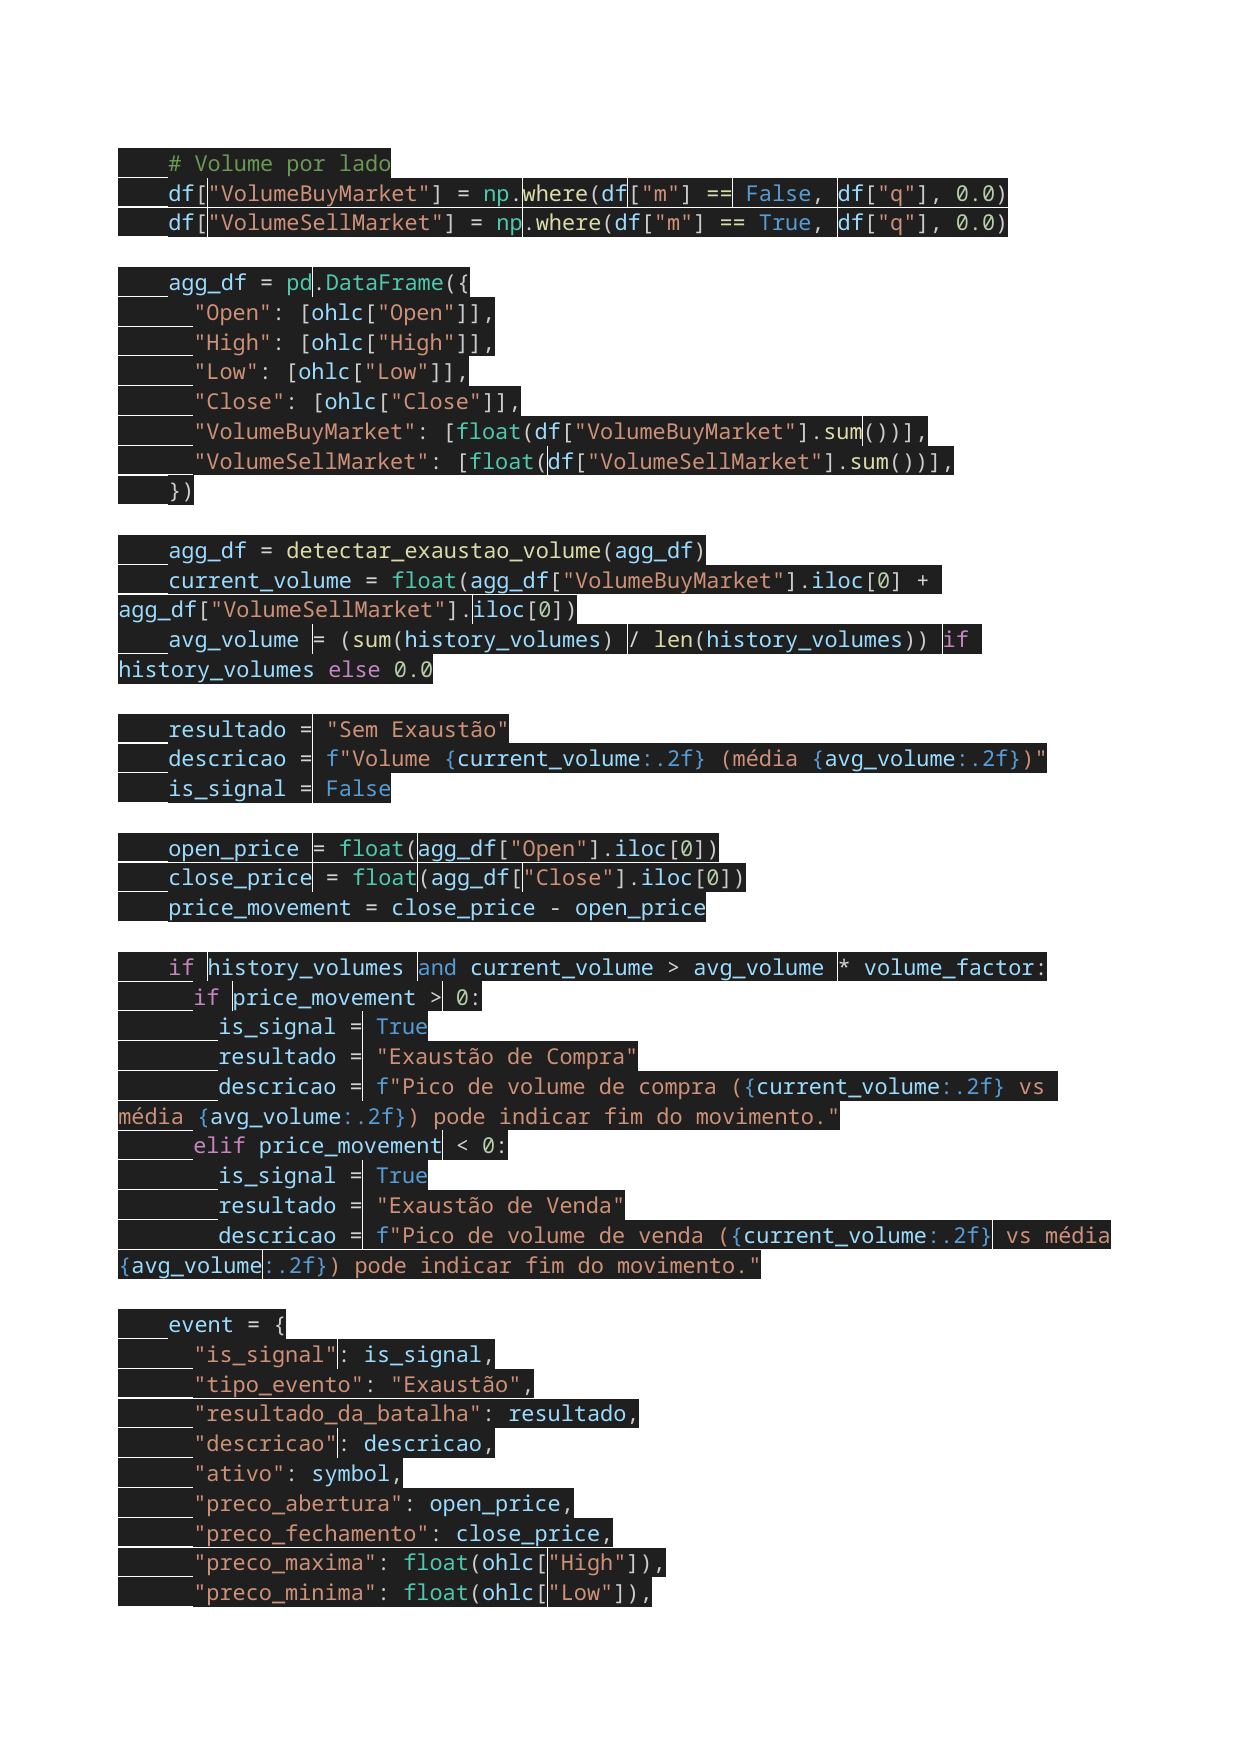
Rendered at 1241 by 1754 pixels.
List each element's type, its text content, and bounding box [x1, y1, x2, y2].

text resultado = "Exaustão de Compra" [118, 1041, 1122, 1071]
text "High": [ohlc["High"]], [118, 326, 1122, 356]
text agg_df = pd.DataFrame({ [118, 267, 1122, 297]
text "is_signal": is_signal, [118, 1339, 1122, 1369]
text descricao = f"Volume {current_volume:.2f} (média {avg_volume:.2f})" [118, 743, 1122, 773]
text open_price = float(agg_df["Open"].iloc[0]) [118, 833, 1122, 862]
text df["VolumeSellMarket"] = np.where(df["m"] == True, df["q"], 0.0) [118, 207, 1122, 237]
text df["VolumeBuyMarket"] = np.where(df["m"] == False, df["q"], 0.0) [118, 178, 1122, 207]
text if history_volumes and current_volume > avg_volume * volume_factor: [118, 952, 1122, 981]
text "descricao": descricao, [118, 1428, 1122, 1458]
text "Open": [ohlc["Open"]], [118, 297, 1122, 326]
text # Volume por lado [118, 148, 1122, 178]
text "preco_minima": float(ohlc["Low"]), [118, 1577, 1122, 1607]
text "ativo": symbol, [118, 1458, 1122, 1488]
text descricao = f"Pico de volume de venda ({current_volume:.2f} vs média {avg_volume:.2f}) pode indicar fim do movimento." [118, 1220, 1122, 1279]
text "tipo_evento": "Exaustão", [118, 1369, 1122, 1398]
text is_signal = False [118, 773, 1122, 803]
text "resultado_da_batalha": resultado, [118, 1398, 1122, 1428]
text descricao = f"Pico de volume de compra ({current_volume:.2f} vs média {avg_volume:.2f}) pode indicar fim do movimento." [118, 1071, 1122, 1130]
text is_signal = True [118, 1160, 1122, 1190]
text "VolumeSellMarket": [float(df["VolumeSellMarket"].sum())], [118, 446, 1122, 475]
text is_signal = True [118, 1011, 1122, 1041]
text event = { [118, 1309, 1122, 1339]
text close_price = float(agg_df["Close"].iloc[0]) [118, 862, 1122, 892]
text elif price_movement < 0: [118, 1130, 1122, 1160]
text avg_volume = (sum(history_volumes) / len(history_volumes)) if history_volumes else 0.0 [118, 624, 1122, 684]
text resultado = "Exaustão de Venda" [118, 1190, 1122, 1220]
text if price_movement > 0: [118, 981, 1122, 1011]
text "preco_fechamento": close_price, [118, 1518, 1122, 1547]
text current_volume = float(agg_df["VolumeBuyMarket"].iloc[0] + agg_df["VolumeSellMarket"].iloc[0]) [118, 565, 1122, 624]
text price_movement = close_price - open_price [118, 892, 1122, 922]
text "VolumeBuyMarket": [float(df["VolumeBuyMarket"].sum())], [118, 416, 1122, 446]
text "Low": [ohlc["Low"]], [118, 356, 1122, 386]
text "Close": [ohlc["Close"]], [118, 386, 1122, 416]
text "preco_abertura": open_price, [118, 1488, 1122, 1518]
text }) [118, 475, 1122, 505]
text agg_df = detectar_exaustao_volume(agg_df) [118, 535, 1122, 565]
text "preco_maxima": float(ohlc["High"]), [118, 1547, 1122, 1577]
text resultado = "Sem Exaustão" [118, 713, 1122, 743]
